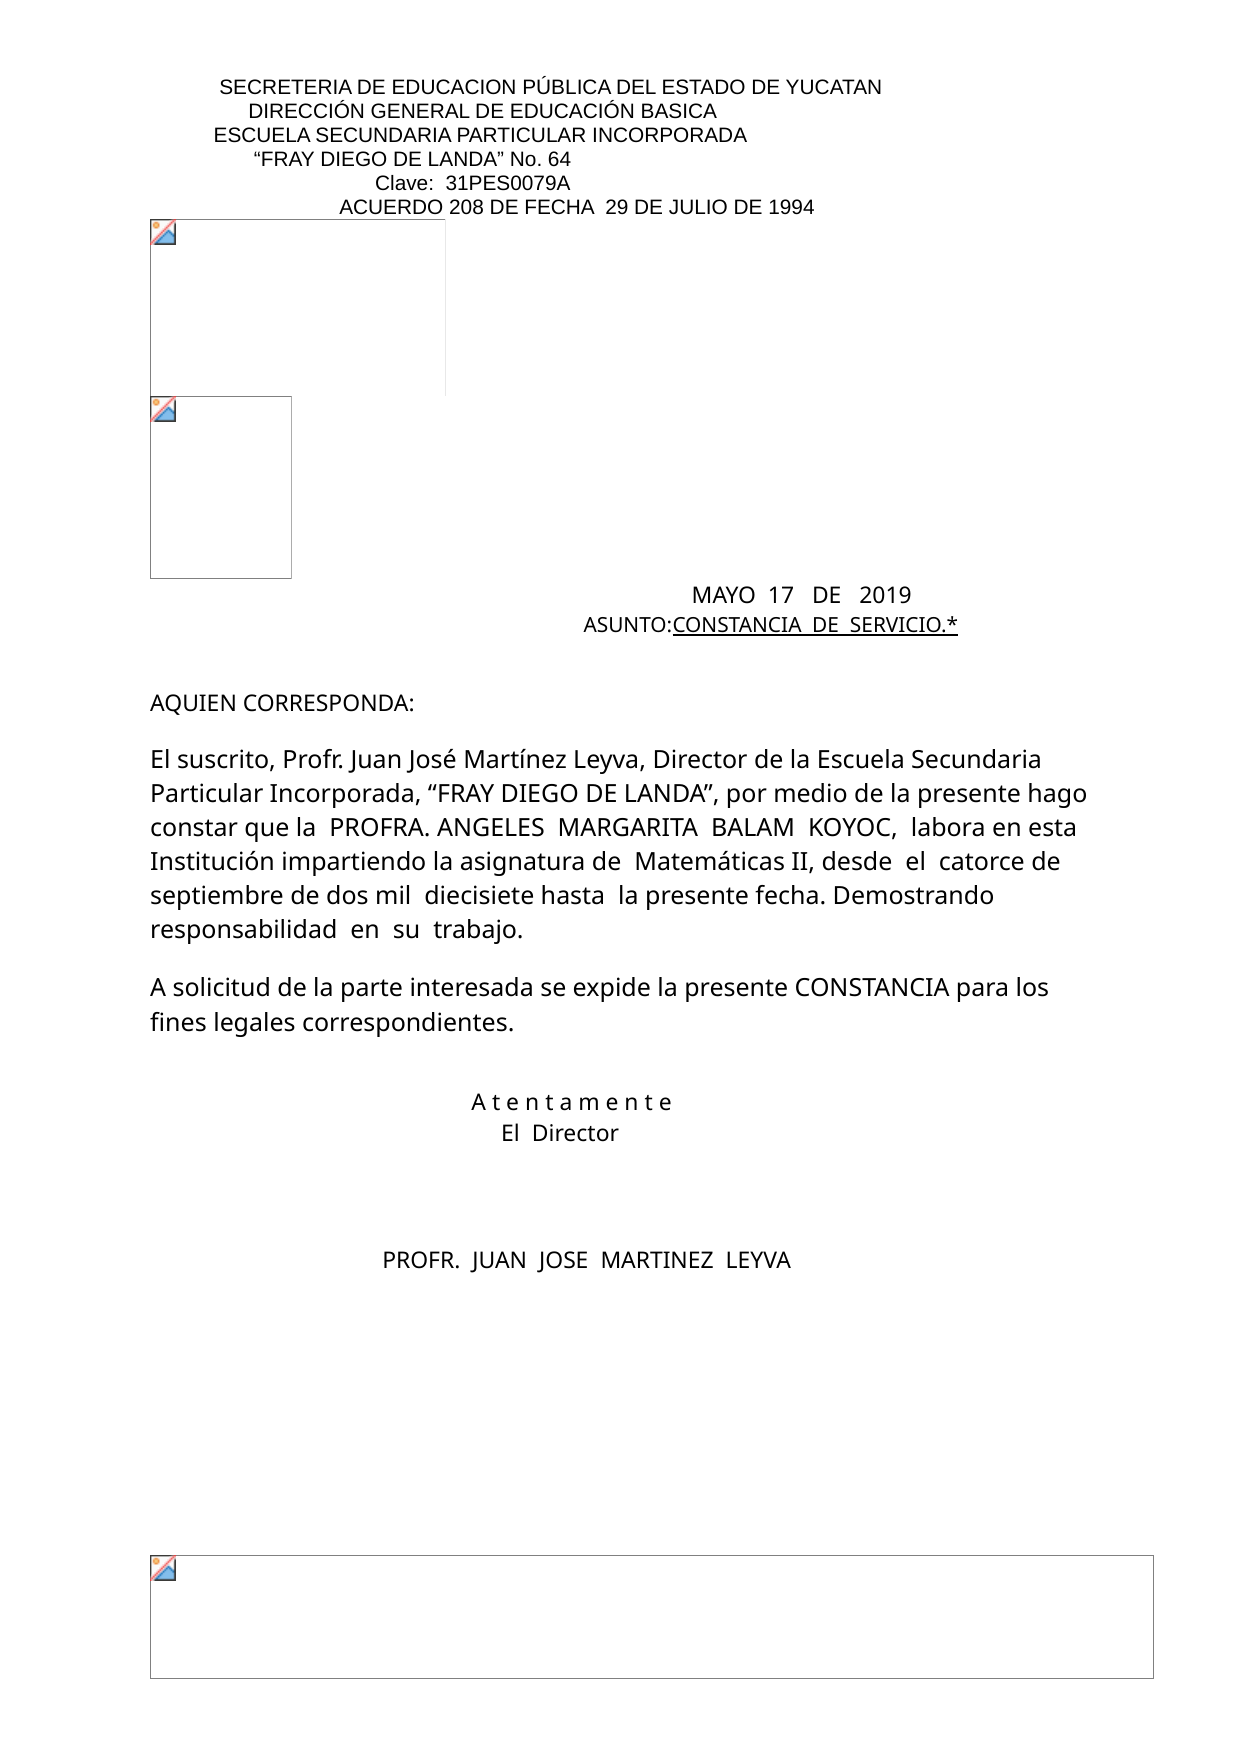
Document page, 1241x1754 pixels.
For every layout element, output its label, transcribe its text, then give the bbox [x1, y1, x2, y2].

text PROFR. JUAN JOSE MARTINEZ LEYVA [150, 1244, 1090, 1276]
text MAYO 17 DE 2019 [150, 579, 1090, 610]
text A t e n t a m e n t e [150, 1086, 1090, 1117]
text El suscrito, Profr. Juan José Martínez Leyva, Director de la Escuela Secundaria Particular Incorporada, “FRAY DIEGO DE LANDA”, por medio de la presente hago constar que la PROFRA. ANGELES MARGARITA BALAM KOYOC, labora en esta Institución impartiendo la asignatura de Matemáticas II, desde el catorce de septiembre de dos mil diecisiete hasta la presente fecha. Demostrando responsabilidad en su trabajo. [150, 742, 1090, 946]
text El Director [150, 1117, 1090, 1149]
text A solicitud de la parte interesada se expide la presente CONSTANCIA para los fines legales correspondientes. [150, 970, 1090, 1038]
text AQUIEN CORRESPONDA: [150, 687, 1090, 718]
text ASUNTO:CONSTANCIA DE SERVICIO.* [150, 610, 1090, 639]
